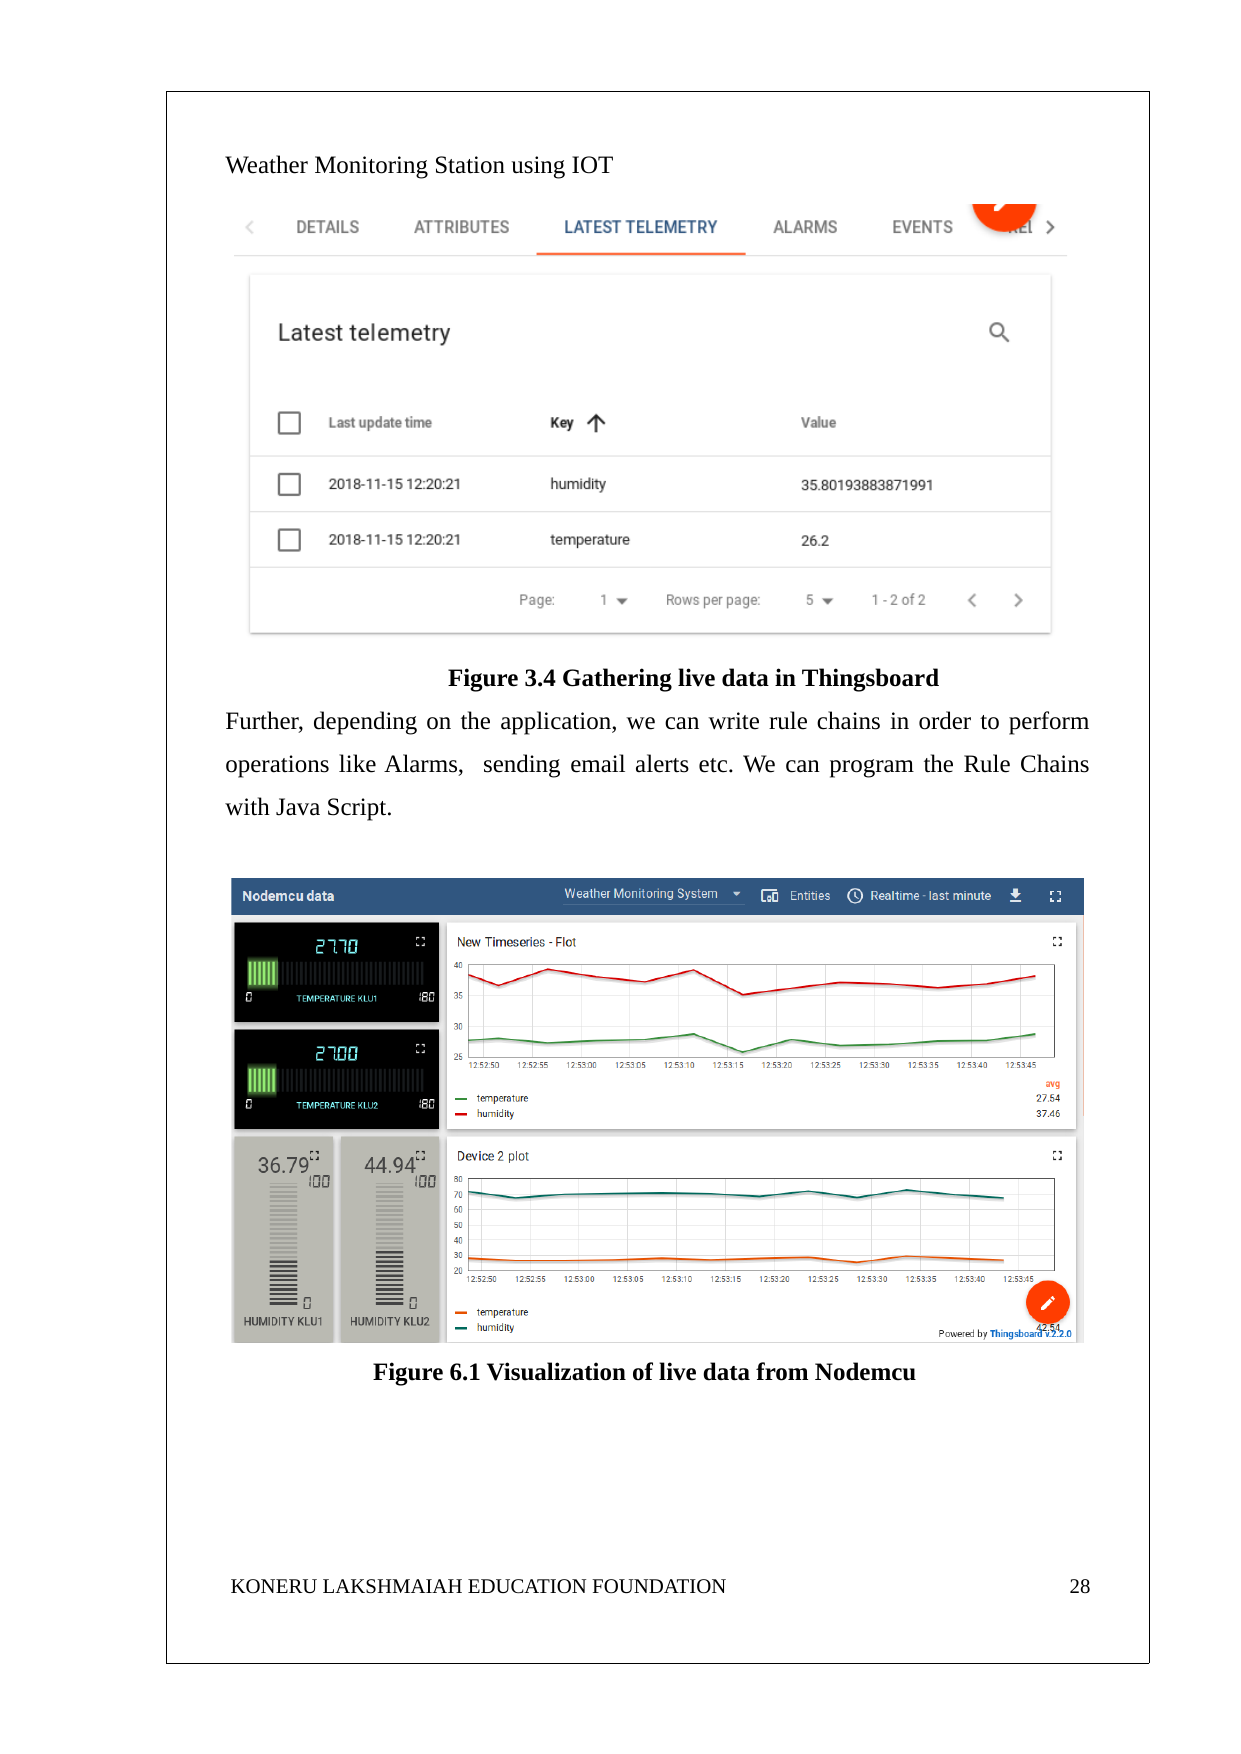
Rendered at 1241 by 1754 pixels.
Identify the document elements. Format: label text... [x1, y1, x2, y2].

picture [234, 204, 1068, 649]
picture [231, 878, 1084, 1343]
text Further, depending on the application, we can write rule chains in order to perform operations like Alarms, sending email alerts etc. We can program the Rule Chains with Java Script. [225, 706, 1090, 821]
text Figure 6.1 Visualization of live data from Nodemcu [225, 878, 1090, 1386]
list Figure 3.4 Gathering live data in Thingsboard [263, 209, 1090, 691]
